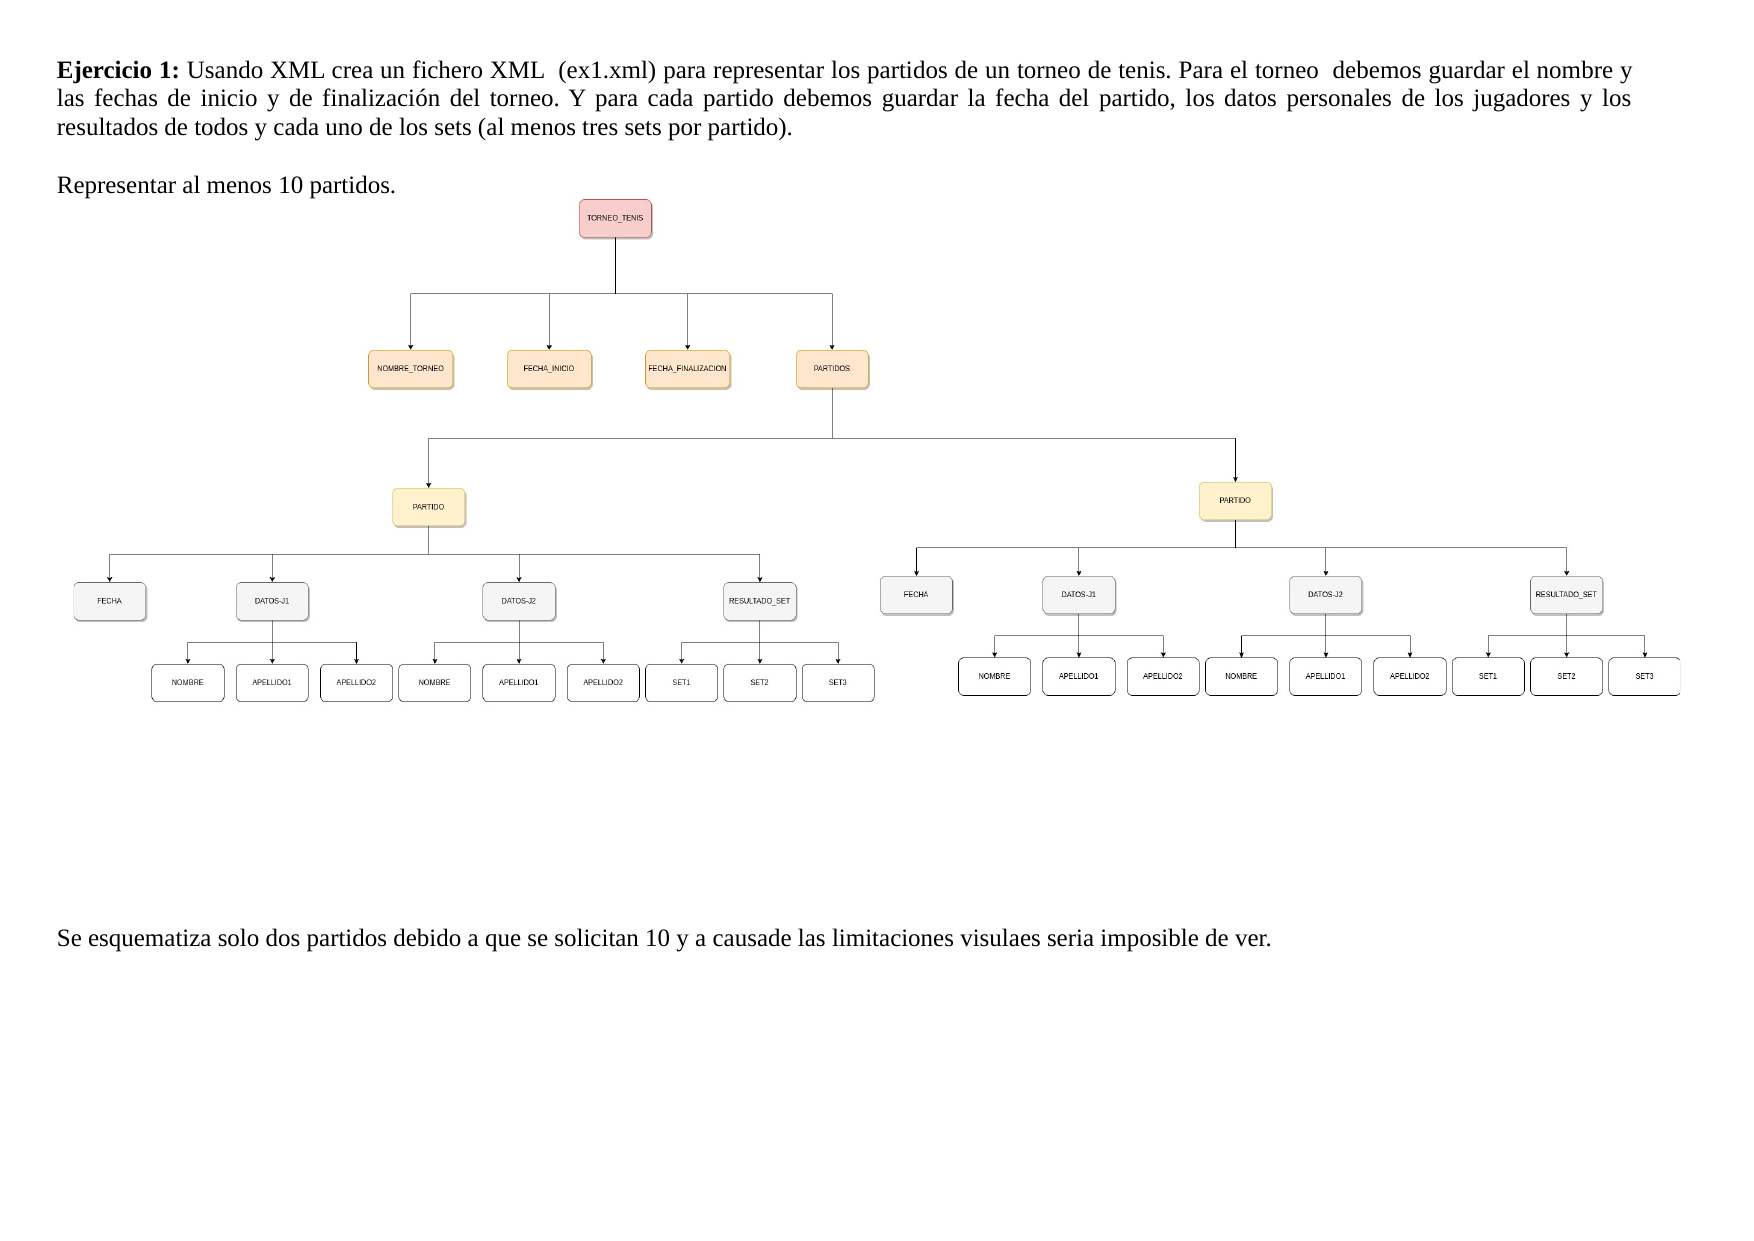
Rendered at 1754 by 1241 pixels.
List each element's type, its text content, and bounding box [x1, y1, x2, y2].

picture [73, 199, 1681, 895]
text Representar al menos 10 partidos. [57, 170, 1635, 198]
text Se esquematiza solo dos partidos debido a que se solicitan 10 y a causade las limitaciones visulaes seria imposible de ver. [57, 923, 1635, 952]
text Ejercicio 1: Usando XML crea un fichero XML (ex1.xml) para representar los partidos de un torneo de tenis. Para el torneo debemos guardar el nombre y las fechas de inicio y de finalización del torneo. Y para cada partido debemos guardar la fecha del partido, los datos personales de los jugadores y los resultados de todos y cada uno de los sets (al menos tres sets por partido). [57, 55, 1635, 141]
